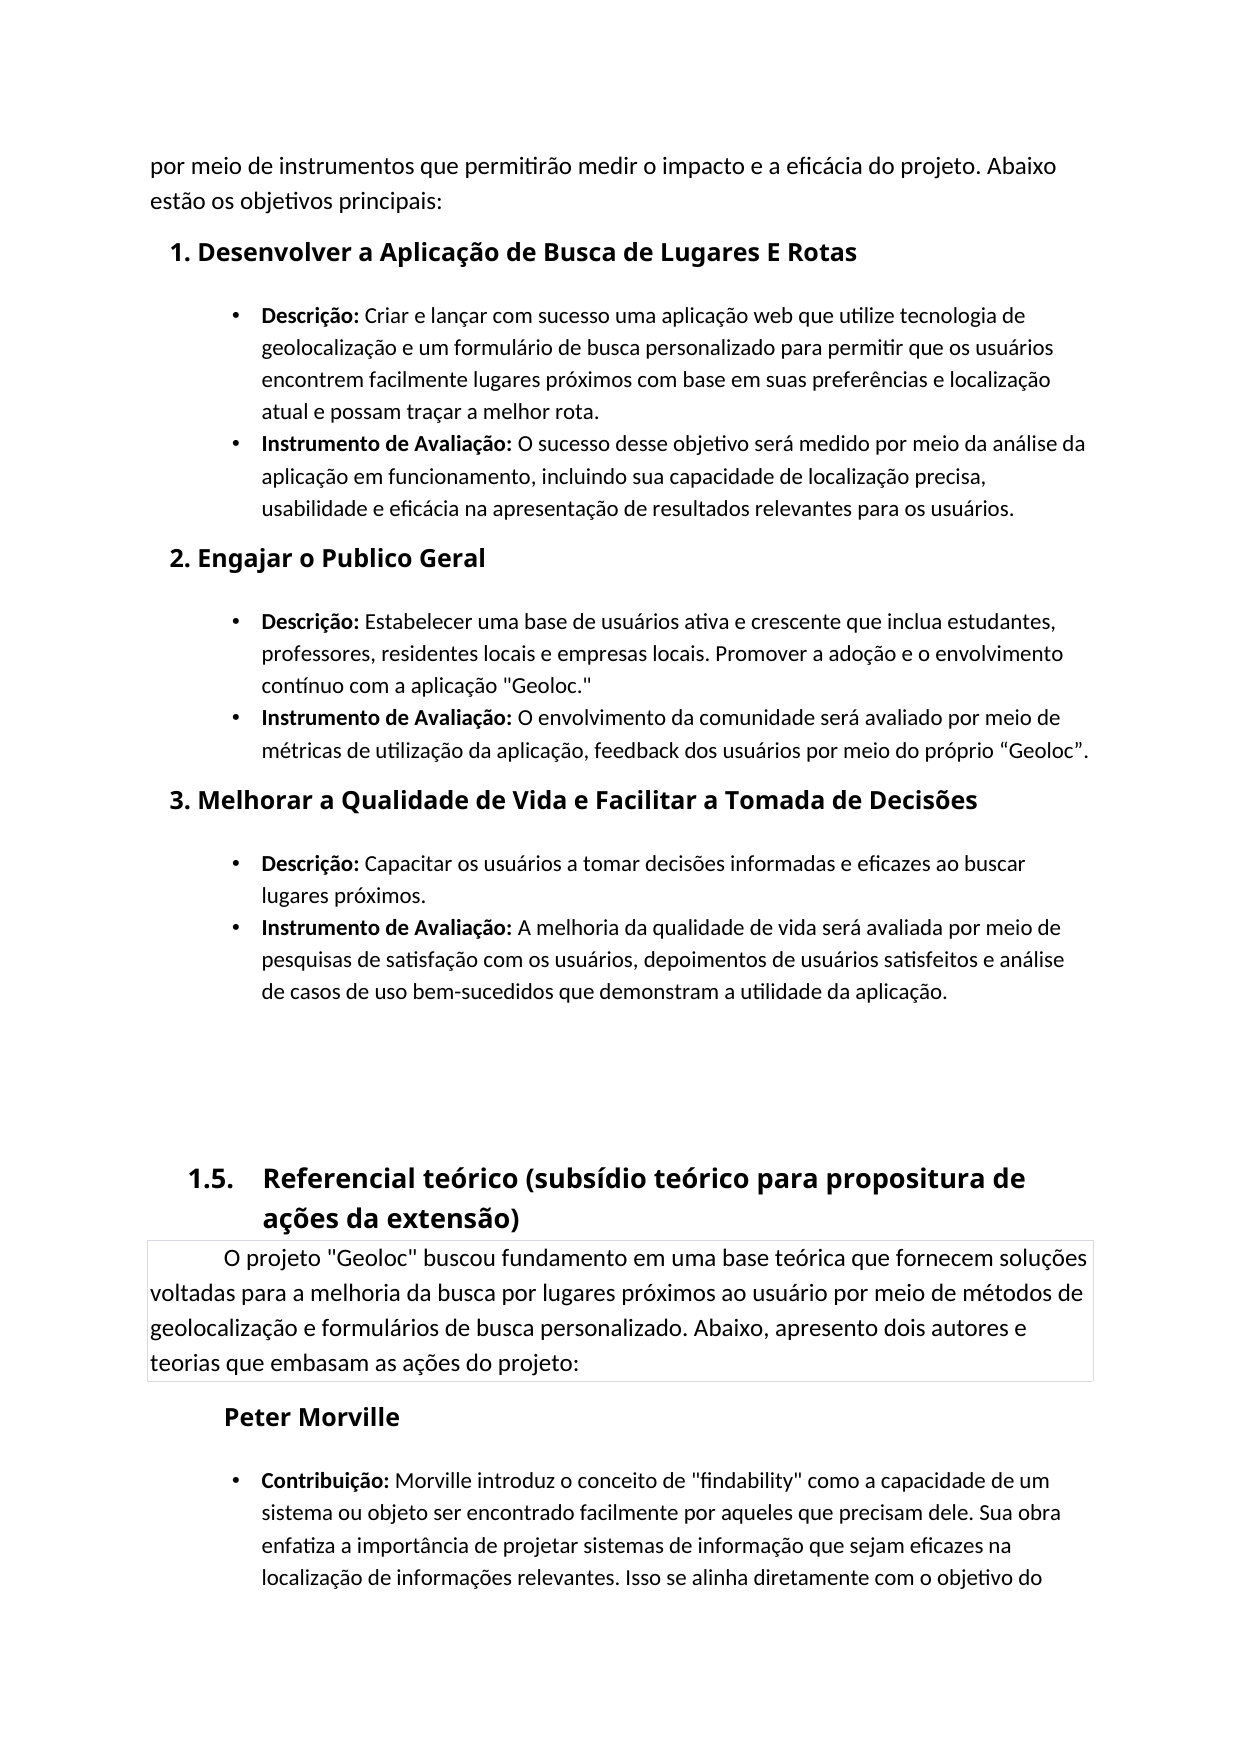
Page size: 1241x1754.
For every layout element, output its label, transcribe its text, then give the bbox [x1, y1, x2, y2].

list Instrumento de Avaliação: A melhoria da qualidade de vida será avaliada por meio de pesquisas de satisfação com os usuários, depoimentos de usuários satisfeitos e análise de casos de uso bem-sucedidos que demonstram a utilidade da aplicação. [232, 913, 1090, 1006]
subtitle 1. Desenvolver a Aplicação de Busca de Lugares E Rotas [150, 234, 1090, 269]
list Instrumento de Avaliação: O envolvimento da comunidade será avaliado por meio de métricas de utilização da aplicação, feedback dos usuários por meio do próprio “Geoloc”. [232, 703, 1090, 764]
list Contribuição: Morville introduz o conceito de "findability" como a capacidade de um sistema ou objeto ser encontrado facilmente por aqueles que precisam dele. Sua obra enfatiza a importância de projetar sistemas de informação que sejam eficazes na localização de informações relevantes. Isso se alinha diretamente com o objetivo do [232, 1466, 1090, 1591]
text por meio de instrumentos que permitirão medir o impacto e a eficácia do projeto. Abaixo estão os objetivos principais: [150, 150, 1090, 216]
list Descrição: Criar e lançar com sucesso uma aplicação web que utilize tecnologia de geolocalização e um formulário de busca personalizado para permitir que os usuários encontrem facilmente lugares próximos com base em suas preferências e localização atual e possam traçar a melhor rota. [232, 301, 1090, 425]
list Descrição: Capacitar os usuários a tomar decisões informadas e eficazes ao buscar lugares próximos. [232, 849, 1090, 909]
subtitle Peter Morville [150, 1400, 1090, 1434]
list Instrumento de Avaliação: O sucesso desse objetivo será medido por meio da análise da aplicação em funcionamento, incluindo sua capacidade de localização precisa, usabilidade e eficácia na apresentação de resultados relevantes para os usuários. [232, 429, 1090, 522]
subtitle Referencial teórico (subsídio teórico para propositura de ações da extensão) [187, 1160, 1090, 1237]
text O projeto "Geoloc" buscou fundamento em uma base teórica que fornecem soluções voltadas para a melhoria da busca por lugares próximos ao usuário por meio de métodos de geolocalização e formulários de busca personalizado. Abaixo, apresento dois autores e teorias que embasam as ações do projeto: [148, 1241, 1093, 1381]
subtitle 2. Engajar o Publico Geral [150, 541, 1090, 575]
list Descrição: Estabelecer uma base de usuários ativa e crescente que inclua estudantes, professores, residentes locais e empresas locais. Promover a adoção e o envolvimento contínuo com a aplicação "Geoloc." [232, 607, 1090, 699]
subtitle 3. Melhorar a Qualidade de Vida e Facilitar a Tomada de Decisões [150, 782, 1090, 817]
